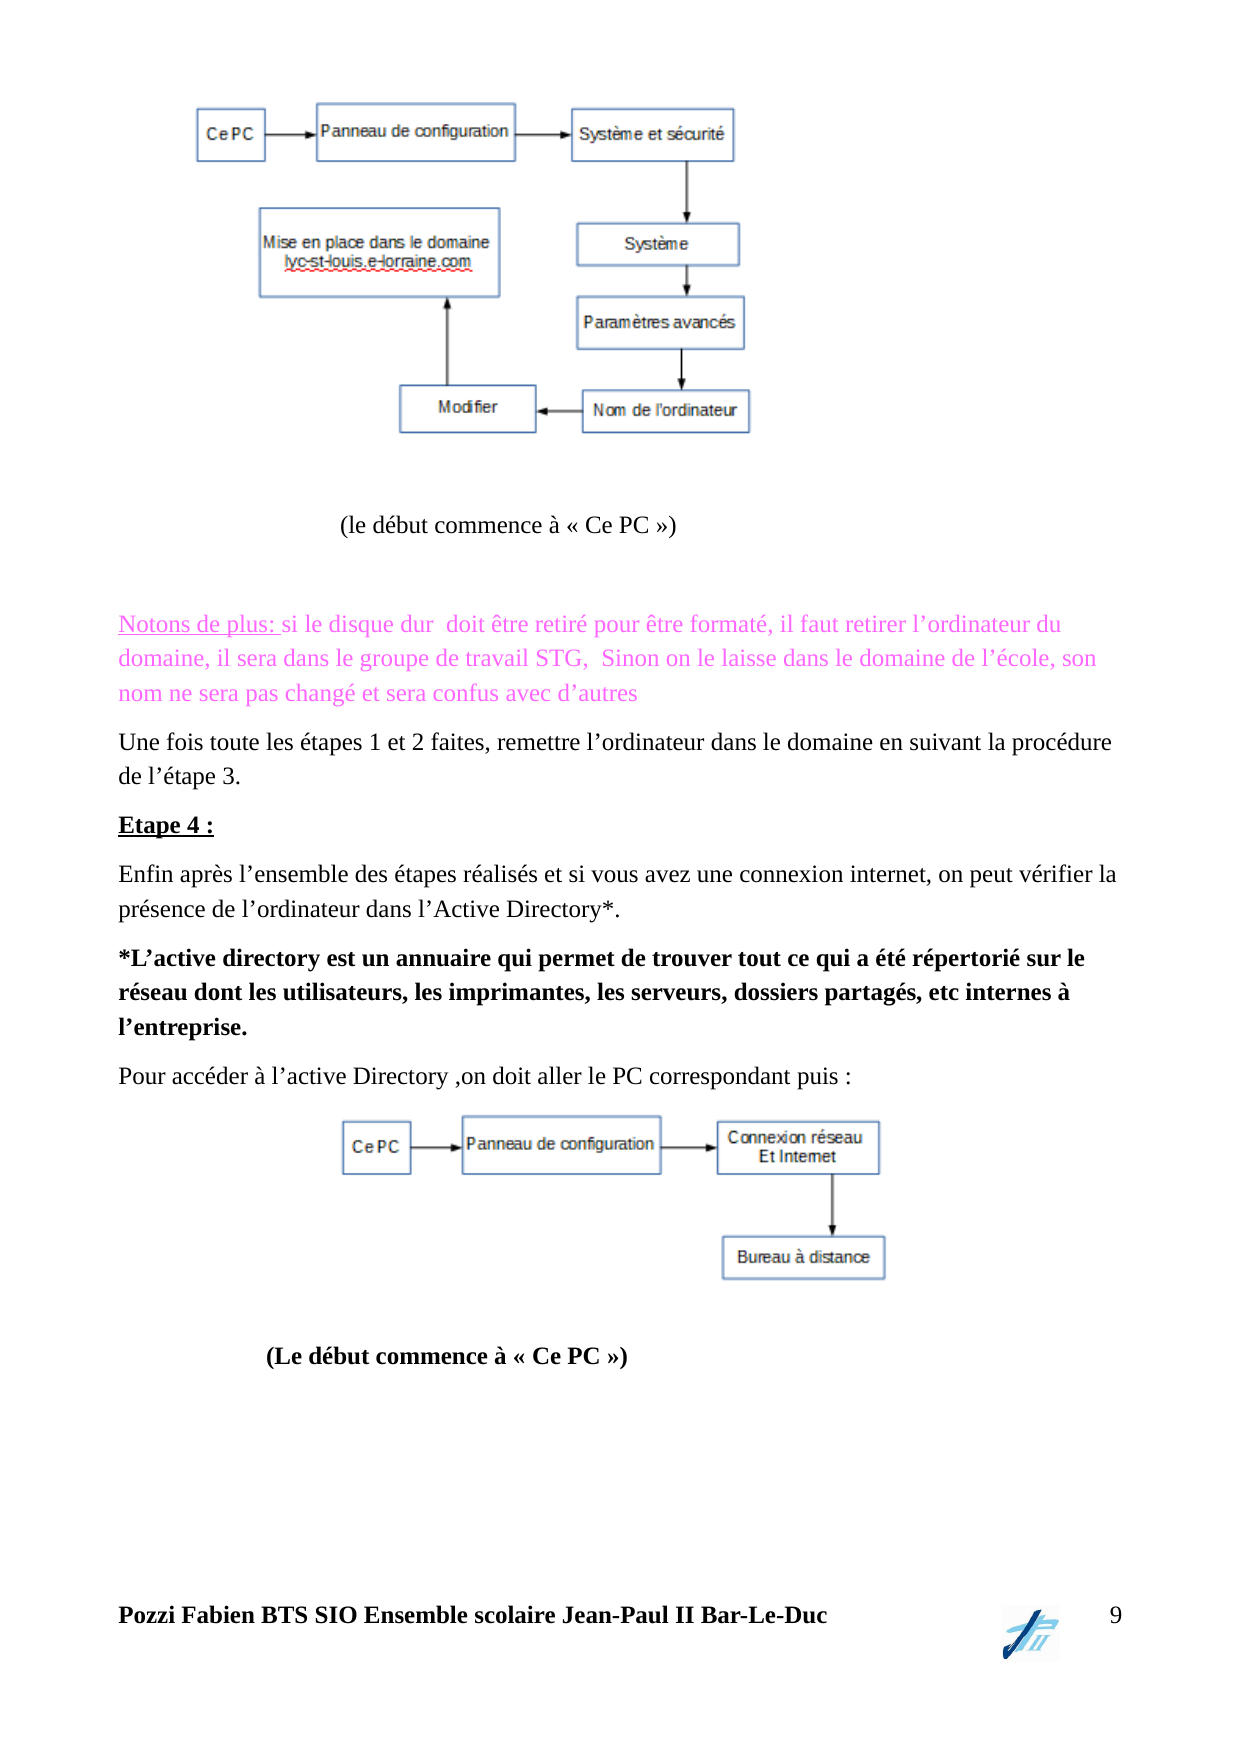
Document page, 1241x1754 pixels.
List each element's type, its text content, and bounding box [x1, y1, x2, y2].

text *L’active directory est un annuaire qui permet de trouver tout ce qui a été répertorié sur le réseau dont les utilisateurs, les imprimantes, les serveurs, dossiers partagés, etc internes à l’entreprise. [118, 943, 1122, 1041]
text Enfin après l’ensemble des étapes réalisés et si vous avez une connexion internet, on peut vérifier la présence de l’ordinateur dans l’Active Directory*. [118, 859, 1122, 923]
text (le début commence à « Ce PC ») [118, 511, 1122, 539]
text Notons de plus: si le disque dur doit être retiré pour être formaté, il faut retirer l’ordinateur du domaine, il sera dans le groupe de travail STG, Sinon on le laisse dans le domaine de l’école, son nom ne sera pas changé et sera confus avec d’autres [118, 609, 1122, 706]
picture [1001, 1605, 1060, 1662]
text Etape 4 : [118, 810, 1122, 839]
picture [332, 1110, 908, 1312]
text Pour accéder à l’active Directory ,on doit aller le PC correspondant puis : [118, 1061, 1122, 1090]
picture [192, 101, 764, 446]
text Une fois toute les étapes 1 et 2 faites, remettre l’ordinateur dans le domaine en suivant la procédure de l’étape 3. [118, 727, 1122, 790]
text (Le début commence à « Ce PC ») [118, 1306, 1122, 1369]
